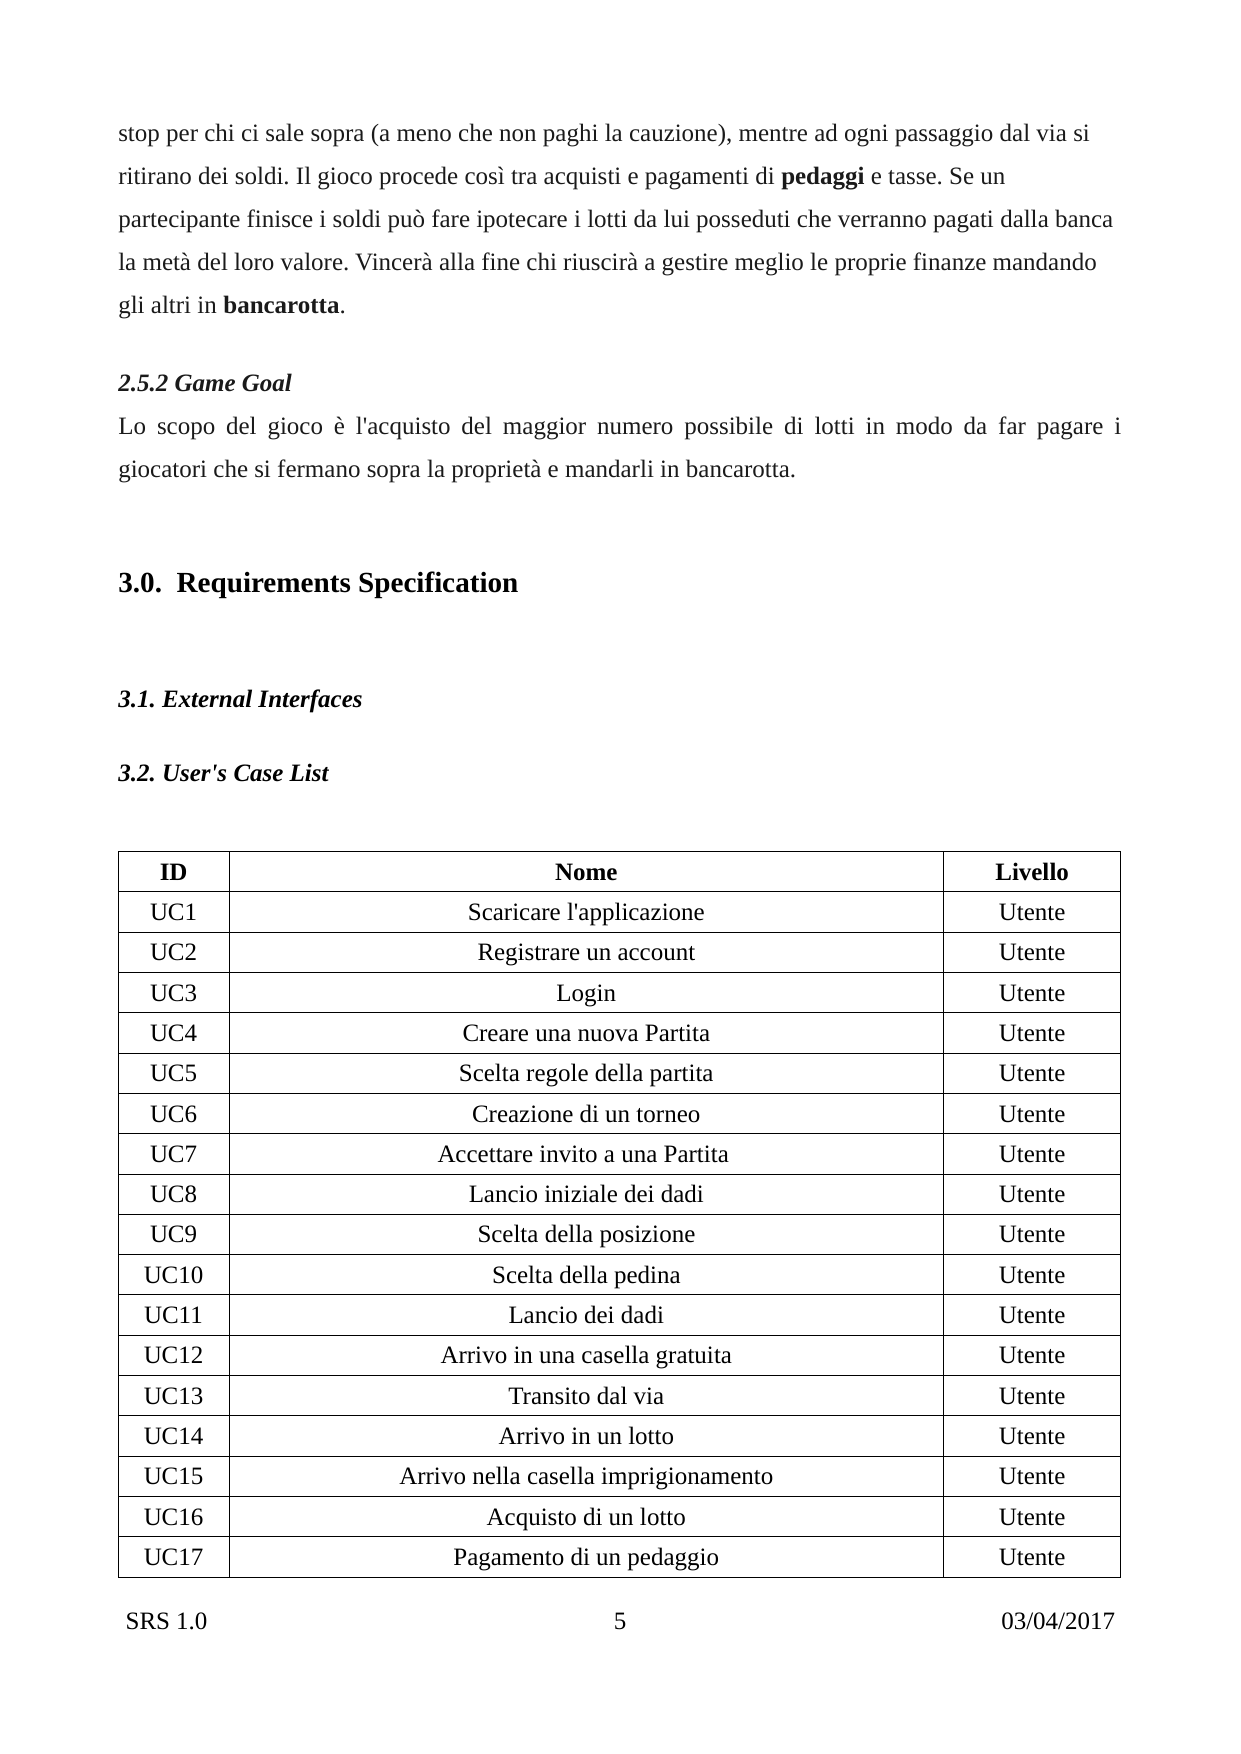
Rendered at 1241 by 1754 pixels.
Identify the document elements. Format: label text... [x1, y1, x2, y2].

table_cell Utente [944, 1537, 1120, 1577]
table_cell Utente [944, 1094, 1120, 1133]
table_cell Utente [944, 1416, 1120, 1456]
table_cell UC7 [119, 1134, 229, 1173]
table_cell Utente [944, 1376, 1120, 1415]
table_cell Scelta regole della partita [230, 1054, 943, 1093]
subtitle 3.2. User's Case List [118, 758, 1122, 787]
table_cell Scaricare l'applicazione [230, 892, 943, 932]
table_cell Pagamento di un pedaggio [230, 1537, 943, 1577]
table_cell Scelta della posizione [230, 1215, 943, 1254]
table_cell Utente [944, 1295, 1120, 1335]
table_cell UC6 [119, 1094, 229, 1133]
table_cell Creare una nuova Partita [230, 1013, 943, 1052]
table_cell Login [230, 973, 943, 1012]
table_cell Accettare invito a una Partita [230, 1134, 943, 1173]
table_cell Utente [944, 973, 1120, 1012]
text stop per chi ci sale sopra (a meno che non paghi la cauzione), mentre ad ogni passaggio dal via si ritirano dei soldi. Il gioco procede così tra acquisti e pagamenti di pedaggi e tasse. Se un partecipante finisce i soldi può fare ipotecare i lotti da lui posseduti che verranno pagati dalla banca la metà del loro valore. Vincerà alla fine chi riuscirà a gestire meglio le proprie finanze mandando gli altri in bancarotta. ﻿ [118, 118, 1122, 319]
table_cell Arrivo in una casella gratuita [230, 1336, 943, 1375]
table_cell Utente [944, 1215, 1120, 1254]
table_cell UC10 [119, 1255, 229, 1294]
table_cell Arrivo in un lotto [230, 1416, 943, 1456]
table_cell Scelta della pedina [230, 1255, 943, 1294]
table_cell UC2 [119, 933, 229, 972]
table_cell UC13 [119, 1376, 229, 1415]
table_cell UC5 [119, 1054, 229, 1093]
table_cell UC12 [119, 1336, 229, 1375]
table_cell UC14 [119, 1416, 229, 1456]
table_cell UC8 [119, 1175, 229, 1214]
table_header Livello [944, 852, 1120, 891]
table_cell UC16 [119, 1497, 229, 1536]
table_cell Utente [944, 1175, 1120, 1214]
table_cell Utente [944, 1134, 1120, 1173]
subtitle 3.0. Requirements Specification [118, 566, 1122, 599]
table_cell Arrivo nella casella imprigionamento [230, 1457, 943, 1496]
subtitle 2.5.2 Game Goal [118, 368, 1122, 397]
table_cell Registrare un account [230, 933, 943, 972]
table_cell Transito dal via [230, 1376, 943, 1415]
table_cell UC1 [119, 892, 229, 932]
table_cell Creazione di un torneo [230, 1094, 943, 1133]
table_cell UC15 [119, 1457, 229, 1496]
table_cell Lancio dei dadi [230, 1295, 943, 1335]
table_cell UC3 [119, 973, 229, 1012]
table_cell Utente [944, 933, 1120, 972]
subtitle 3.1. External Interfaces [118, 684, 1122, 713]
table_cell Utente [944, 1497, 1120, 1536]
table_cell UC9 [119, 1215, 229, 1254]
table_cell Utente [944, 1457, 1120, 1496]
table_cell Acquisto di un lotto [230, 1497, 943, 1536]
text Lo scopo del gioco è l'acquisto del maggior numero possibile di lotti in modo da far pagare i giocatori che si fermano sopra la proprietà e mandarli in bancarotta. [118, 411, 1122, 483]
table_cell Utente [944, 1255, 1120, 1294]
table_cell Utente [944, 1054, 1120, 1093]
table_cell Utente [944, 1336, 1120, 1375]
table_cell UC4 [119, 1013, 229, 1052]
table_cell Lancio iniziale dei dadi [230, 1175, 943, 1214]
table_header Nome [230, 852, 943, 891]
table_cell UC11 [119, 1295, 229, 1335]
table_cell Utente [944, 1013, 1120, 1052]
table_cell UC17 [119, 1537, 229, 1577]
table_cell Utente [944, 892, 1120, 932]
table_header ID [119, 852, 229, 891]
